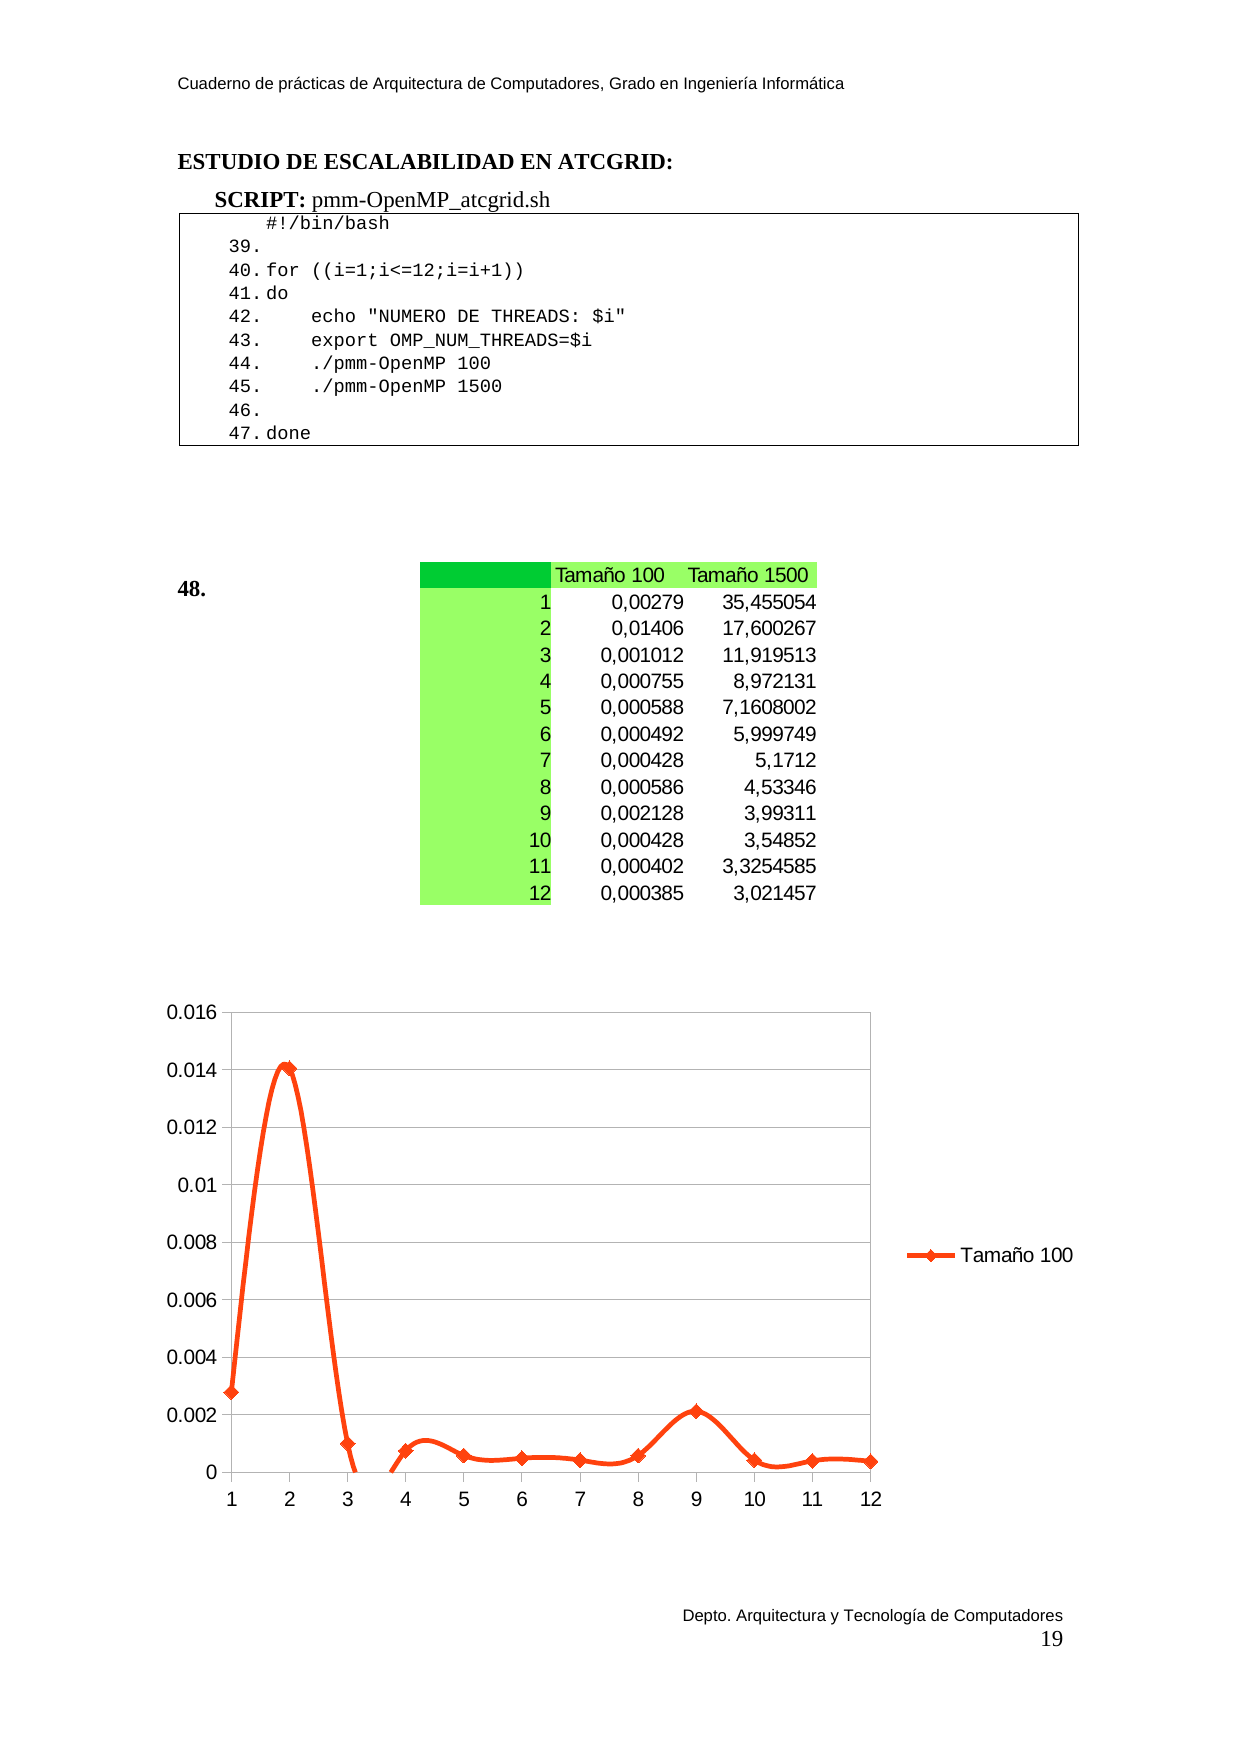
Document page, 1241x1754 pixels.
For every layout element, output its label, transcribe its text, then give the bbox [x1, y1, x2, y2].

table_header #!/bin/bash for ((i=1;i<=12;i=i+1)) do echo "NUMERO DE THREADS: $i" export OMP_NUM_THREADS=$i ./pmm-OpenMP 100 ./pmm-OpenMP 1500 done [180, 214, 1078, 445]
list SCRIPT: pmm-OpenMP_atcgrid.sh [214, 187, 1063, 213]
list ESTUDIO DE ESCALABILIDAD EN ATCGRID: [177, 148, 1063, 174]
